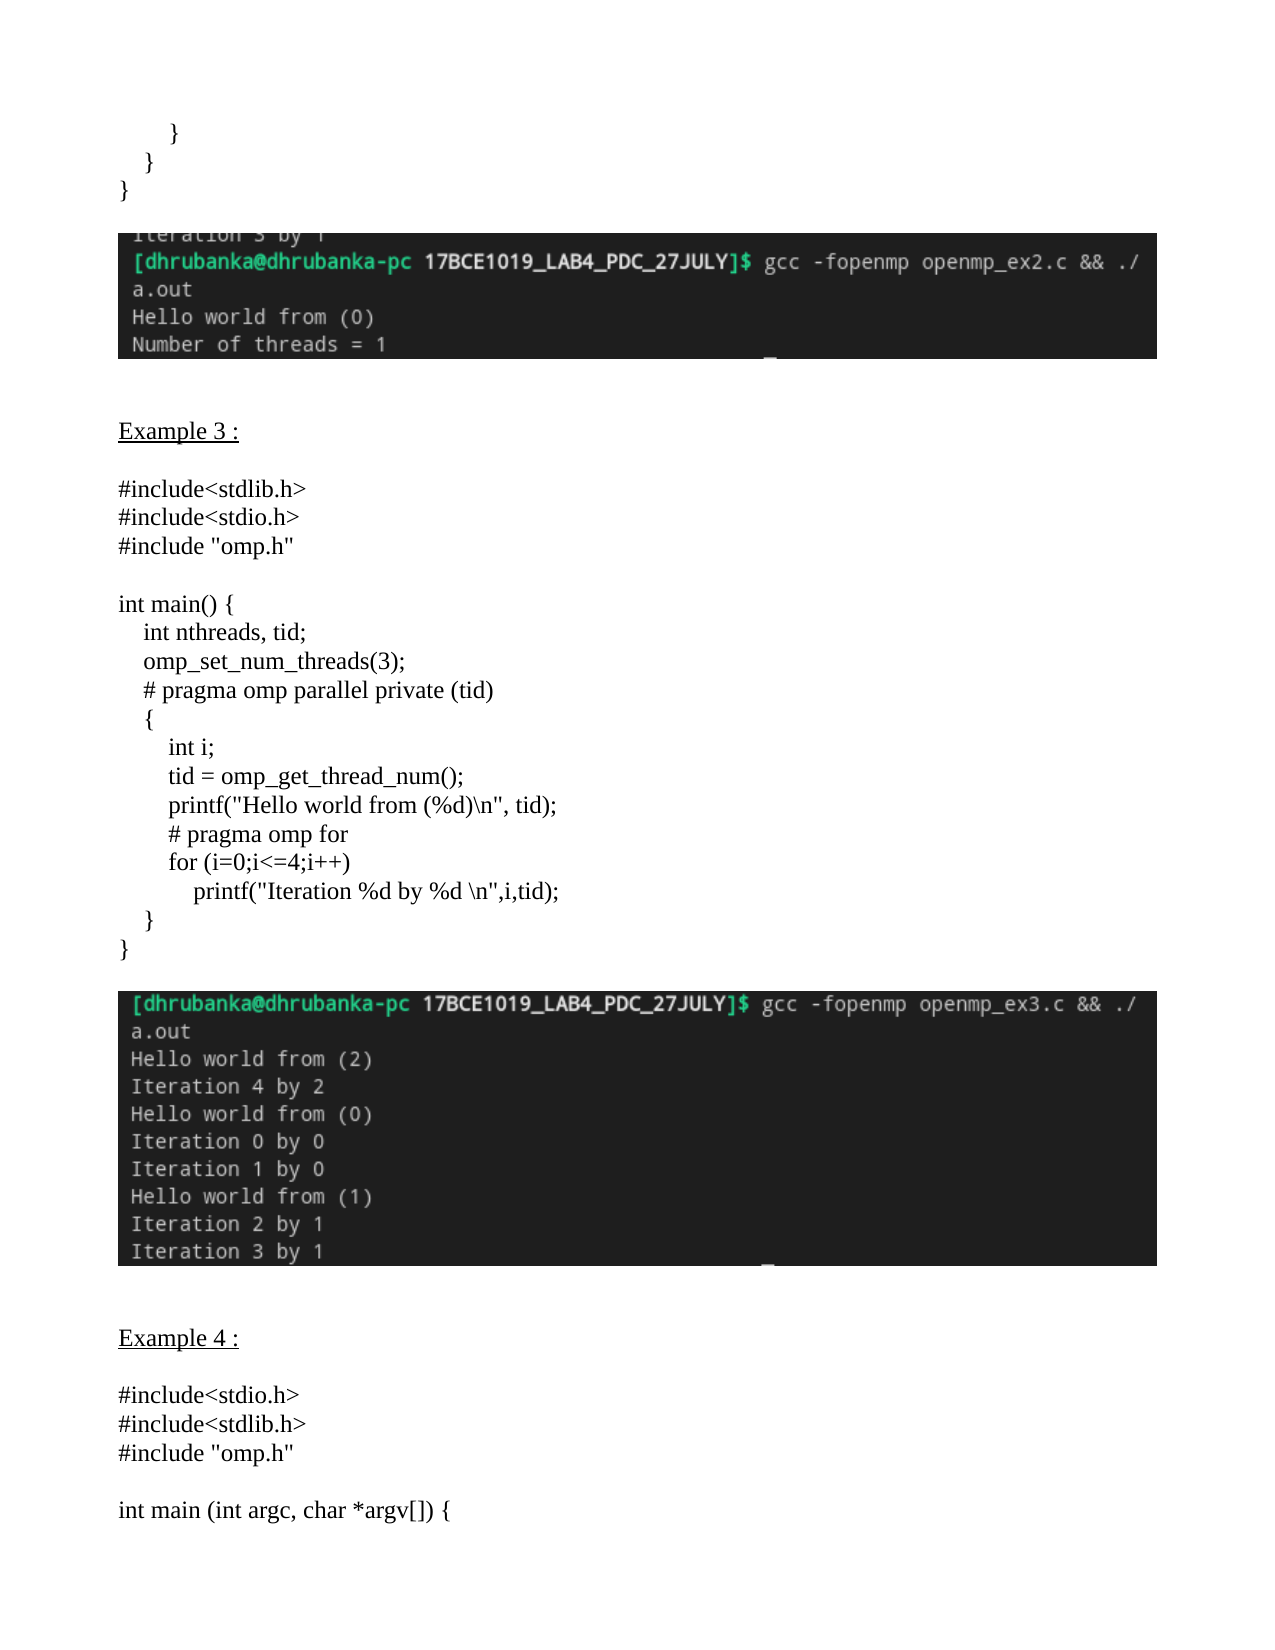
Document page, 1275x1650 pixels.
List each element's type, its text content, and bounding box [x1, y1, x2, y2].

text int nthreads, tid; [118, 617, 1157, 646]
text tid = omp_get_thread_num(); [118, 761, 1157, 790]
text int main (int argc, char *argv[]) { [118, 1495, 1157, 1524]
picture [118, 991, 1157, 1266]
text #include "omp.h" [118, 1438, 1157, 1467]
text } [118, 118, 1157, 147]
text Example 4 : [118, 1323, 1157, 1352]
text printf("Hello world from (%d)\n", tid); [118, 790, 1157, 819]
text # pragma omp for [118, 819, 1157, 847]
text for (i=0;i<=4;i++) [118, 847, 1157, 876]
text int main() { [118, 589, 1157, 617]
text printf("Iteration %d by %d \n",i,tid); [118, 876, 1157, 905]
text #include "omp.h" [118, 531, 1157, 560]
text } [118, 934, 1157, 962]
text # pragma omp parallel private (tid) [118, 675, 1157, 704]
text #include<stdio.h> [118, 1380, 1157, 1409]
text } [118, 176, 1157, 204]
text omp_set_num_threads(3); [118, 646, 1157, 675]
text int i; [118, 732, 1157, 761]
text Example 3 : [118, 416, 1157, 445]
text #include<stdio.h> [118, 502, 1157, 531]
text #include<stdlib.h> [118, 474, 1157, 502]
text { [118, 704, 1157, 732]
picture [118, 233, 1157, 359]
text } [118, 905, 1157, 934]
text } [118, 147, 1157, 176]
text #include<stdlib.h> [118, 1409, 1157, 1438]
